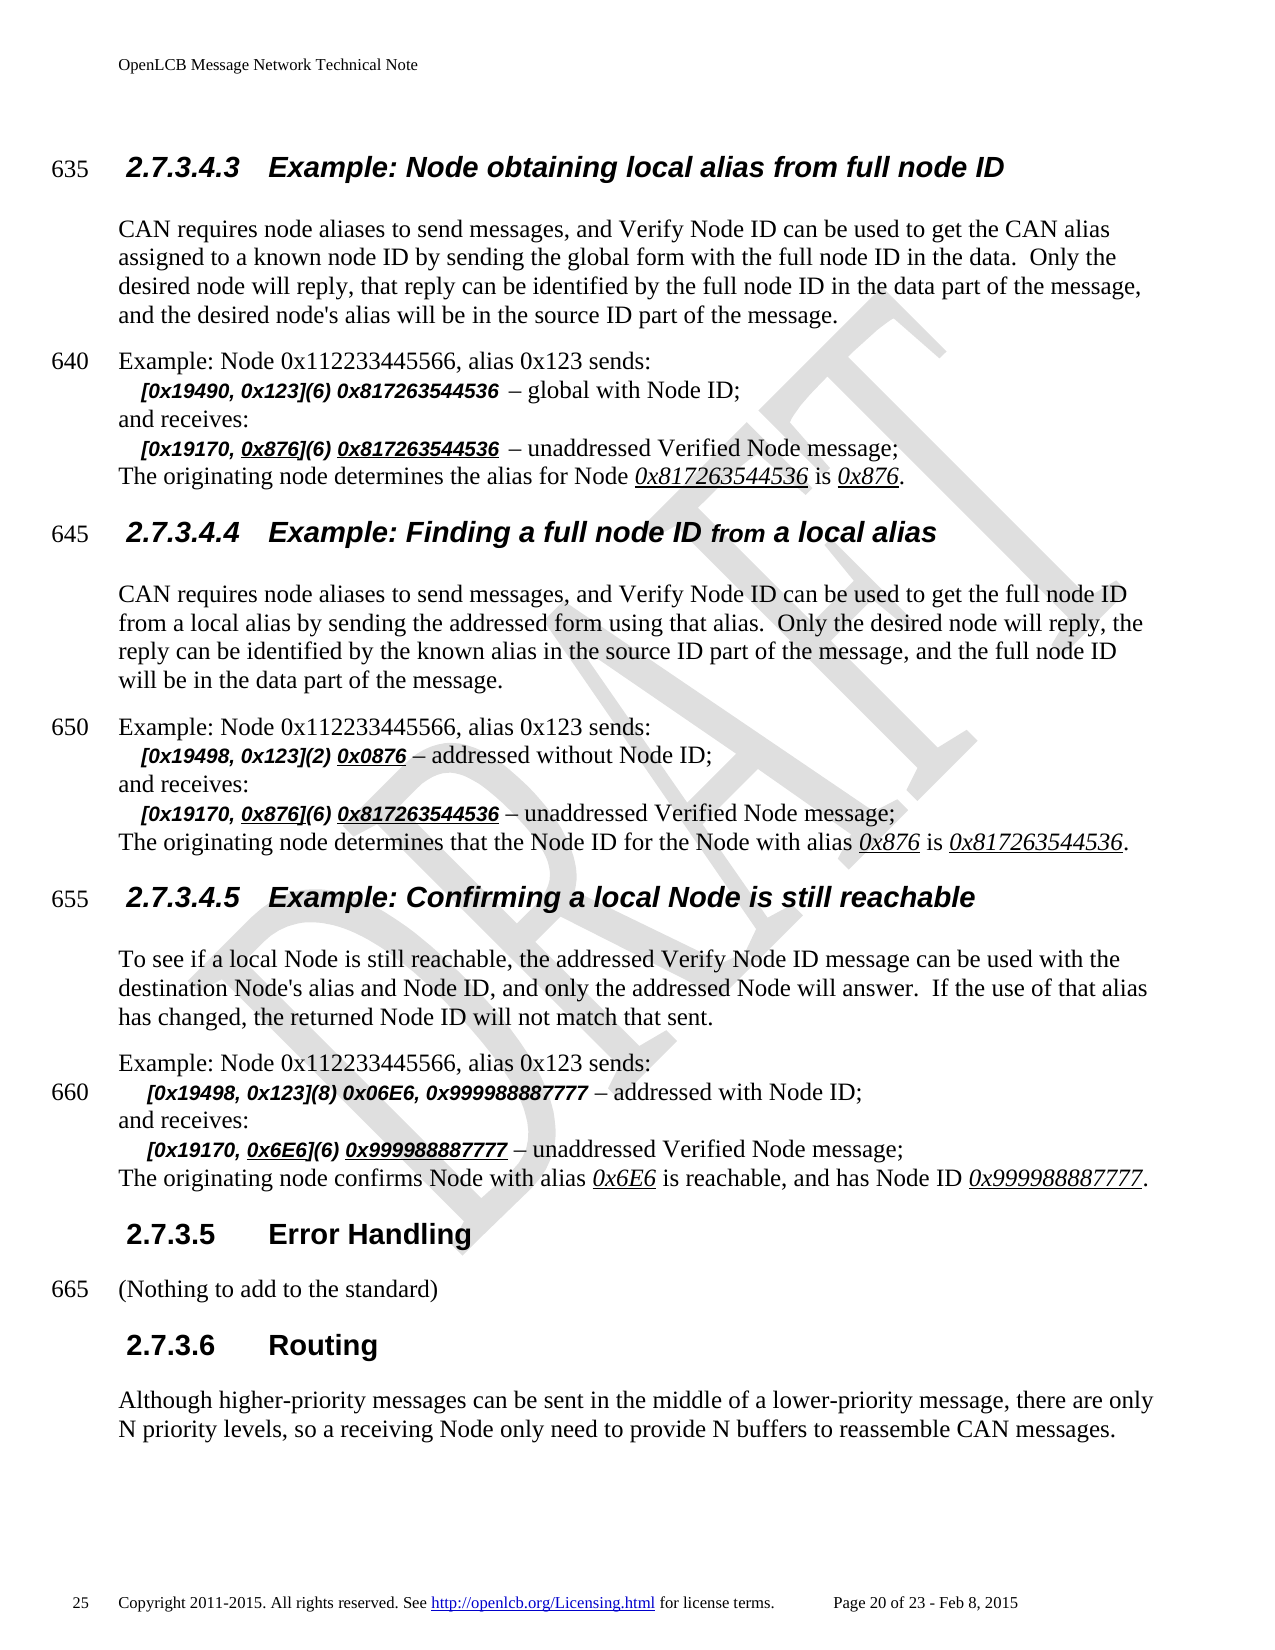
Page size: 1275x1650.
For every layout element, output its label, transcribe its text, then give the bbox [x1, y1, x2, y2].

subtitle Example: Node obtaining local alias from full node ID [118, 150, 1157, 183]
subtitle Example: Confirming a local Node is still reachable [575, 880, 745, 914]
text [0x19170, 0x6E6](6) 0x999988887777 – unaddressed Verified Node message; The originating node confirms Node with alias 0x6E6 is reachable, and has Node ID 0x999988887777. [118, 1134, 433, 1192]
text [0x19170, 0x6E6](6) 0x999988887777 – unaddressed Verified Node message; The originating node confirms Node with alias 0x6E6 is reachable, and has Node ID 0x999988887777. [529, 1134, 1157, 1192]
subtitle Error Handling [118, 1217, 463, 1250]
text [0x19170, 0x6E6](6) 0x999988887777 – unaddressed Verified Node message; The originating node confirms Node with alias 0x6E6 is reachable, and has Node ID 0x999988887777. [419, 1134, 528, 1192]
text [868, 375, 1157, 433]
text [0x19170, 0x876](6) 0x817263544536 – unaddressed Verified Node message; The originating node determines that the Node ID for the Node with alias 0x876 is 0x817263544536. [704, 798, 850, 855]
text [0x19498, 0x123](2) 0x0876 – addressed without Node ID; and receives: [118, 740, 665, 798]
text CAN requires node aliases to send messages, and Verify Node ID can be used to get the CAN alias assigned to a known node ID by sending the global form with the full node ID in the data. Only the desired node will reply, that reply can be identified by the full node ID in the data part of the message, and the desired node's alias will be in the source ID part of the message. [118, 214, 1157, 329]
text [0x19498, 0x123](2) 0x0876 – addressed without Node ID; and receives: [409, 773, 495, 798]
subtitle Example: Confirming a local Node is still reachable [118, 880, 465, 914]
subtitle Example: Confirming a local Node is still reachable [475, 880, 549, 914]
text To see if a local Node is still reachable, the addressed Verify Node ID message can be used with the destination Node's alias and Node ID, and only the addressed Node will answer. If the use of that alias has changed, the returned Node ID will not match that sent. [430, 944, 582, 1030]
text Example: Node 0x112233445566, alias 0x123 sends: [0x19498, 0x123](8) 0x06E6, 0x999988887777 – addressed with Node ID; and receives: [118, 1048, 375, 1134]
text Example: Node 0x112233445566, alias 0x123 sends: [0x19498, 0x123](8) 0x06E6, 0x999988887777 – addressed with Node ID; and receives: [525, 1048, 1157, 1134]
text [0x19498, 0x123](2) 0x0876 – addressed without Node ID; and receives: [922, 740, 1157, 798]
text Example: Node 0x112233445566, alias 0x123 sends: [904, 712, 1157, 740]
text Example: Node 0x112233445566, alias 0x123 sends: [626, 712, 714, 740]
text [0x19170, 0x876](6) 0x817263544536 – unaddressed Verified Node message; The originating node determines the alias for Node 0x817263544536 is 0x876. [926, 433, 1157, 490]
subtitle Example: Confirming a local Node is still reachable [743, 880, 1157, 914]
subtitle Error Handling [470, 1217, 1157, 1250]
text Although higher-priority messages can be sent in the middle of a lower-priority message, there are only N priority levels, so a receiving Node only need to provide N buffers to reassemble CAN messages. [118, 1386, 1157, 1443]
subtitle Example: Finding a full node ID from a local alias [707, 515, 998, 549]
text [791, 378, 882, 433]
text [0x19170, 0x876](6) 0x817263544536 – unaddressed Verified Node message; The originating node determines the alias for Node 0x817263544536 is 0x876. [118, 433, 734, 490]
text Example: Node 0x112233445566, alias 0x123 sends: [0x19498, 0x123](8) 0x06E6, 0x999988887777 – addressed with Node ID; and receives: [333, 1048, 528, 1134]
text To see if a local Node is still reachable, the addressed Verify Node ID message can be used with the destination Node's alias and Node ID, and only the addressed Node will answer. If the use of that alias has changed, the returned Node ID will not match that sent. [539, 944, 1157, 1030]
text [0x19170, 0x876](6) 0x817263544536 – unaddressed Verified Node message; The originating node determines that the Node ID for the Node with alias 0x876 is 0x817263544536. [118, 798, 406, 855]
text [0x19498, 0x123](2) 0x0876 – addressed without Node ID; and receives: [730, 770, 797, 798]
text [0x19498, 0x123](2) 0x0876 – addressed without Node ID; and receives: [645, 740, 735, 798]
text [0x19170, 0x876](6) 0x817263544536 – unaddressed Verified Node message; The originating node determines the alias for Node 0x817263544536 is 0x876. [782, 433, 939, 490]
text [0x19490, 0x123](6) 0x817263544536 – global with Node ID; and receives: [118, 375, 792, 433]
text Example: Node 0x112233445566, alias 0x123 sends: [729, 712, 888, 740]
text To see if a local Node is still reachable, the addressed Verify Node ID message can be used with the destination Node's alias and Node ID, and only the addressed Node will answer. If the use of that alias has changed, the returned Node ID will not match that sent. [118, 944, 271, 1030]
text [0x19170, 0x876](6) 0x817263544536 – unaddressed Verified Node message; The originating node determines that the Node ID for the Node with alias 0x876 is 0x817263544536. [540, 798, 704, 855]
text [0x19170, 0x876](6) 0x817263544536 – unaddressed Verified Node message; The originating node determines that the Node ID for the Node with alias 0x876 is 0x817263544536. [401, 798, 544, 855]
text (Nothing to add to the standard) [118, 1274, 1157, 1303]
text [849, 346, 1157, 375]
subtitle Example: Finding a full node ID from a local alias [1008, 515, 1157, 549]
text CAN requires node aliases to send messages, and Verify Node ID can be used to get the full node ID from a local alias by sending the addressed form using that alias. Only the desired node will reply, the reply can be identified by the known alias in the source ID part of the message, and the full node ID will be in the data part of the message. [832, 579, 1157, 694]
text Example: Node 0x112233445566, alias 0x123 sends: [118, 712, 625, 740]
subtitle Routing [118, 1328, 1157, 1361]
text CAN requires node aliases to send messages, and Verify Node ID can be used to get the full node ID from a local alias by sending the addressed form using that alias. Only the desired node will reply, the reply can be identified by the known alias in the source ID part of the message, and the full node ID will be in the data part of the message. [118, 579, 842, 694]
subtitle Example: Finding a full node ID from a local alias [118, 515, 697, 549]
text Example: Node 0x112233445566, alias 0x123 sends: [118, 346, 821, 375]
text To see if a local Node is still reachable, the addressed Verify Node ID message can be used with the destination Node's alias and Node ID, and only the addressed Node will answer. If the use of that alias has changed, the returned Node ID will not match that sent. [247, 944, 470, 1030]
text [0x19498, 0x123](2) 0x0876 – addressed without Node ID; and receives: [771, 740, 916, 798]
text [0x19170, 0x876](6) 0x817263544536 – unaddressed Verified Node message; The originating node determines that the Node ID for the Node with alias 0x876 is 0x817263544536. [856, 798, 1157, 855]
